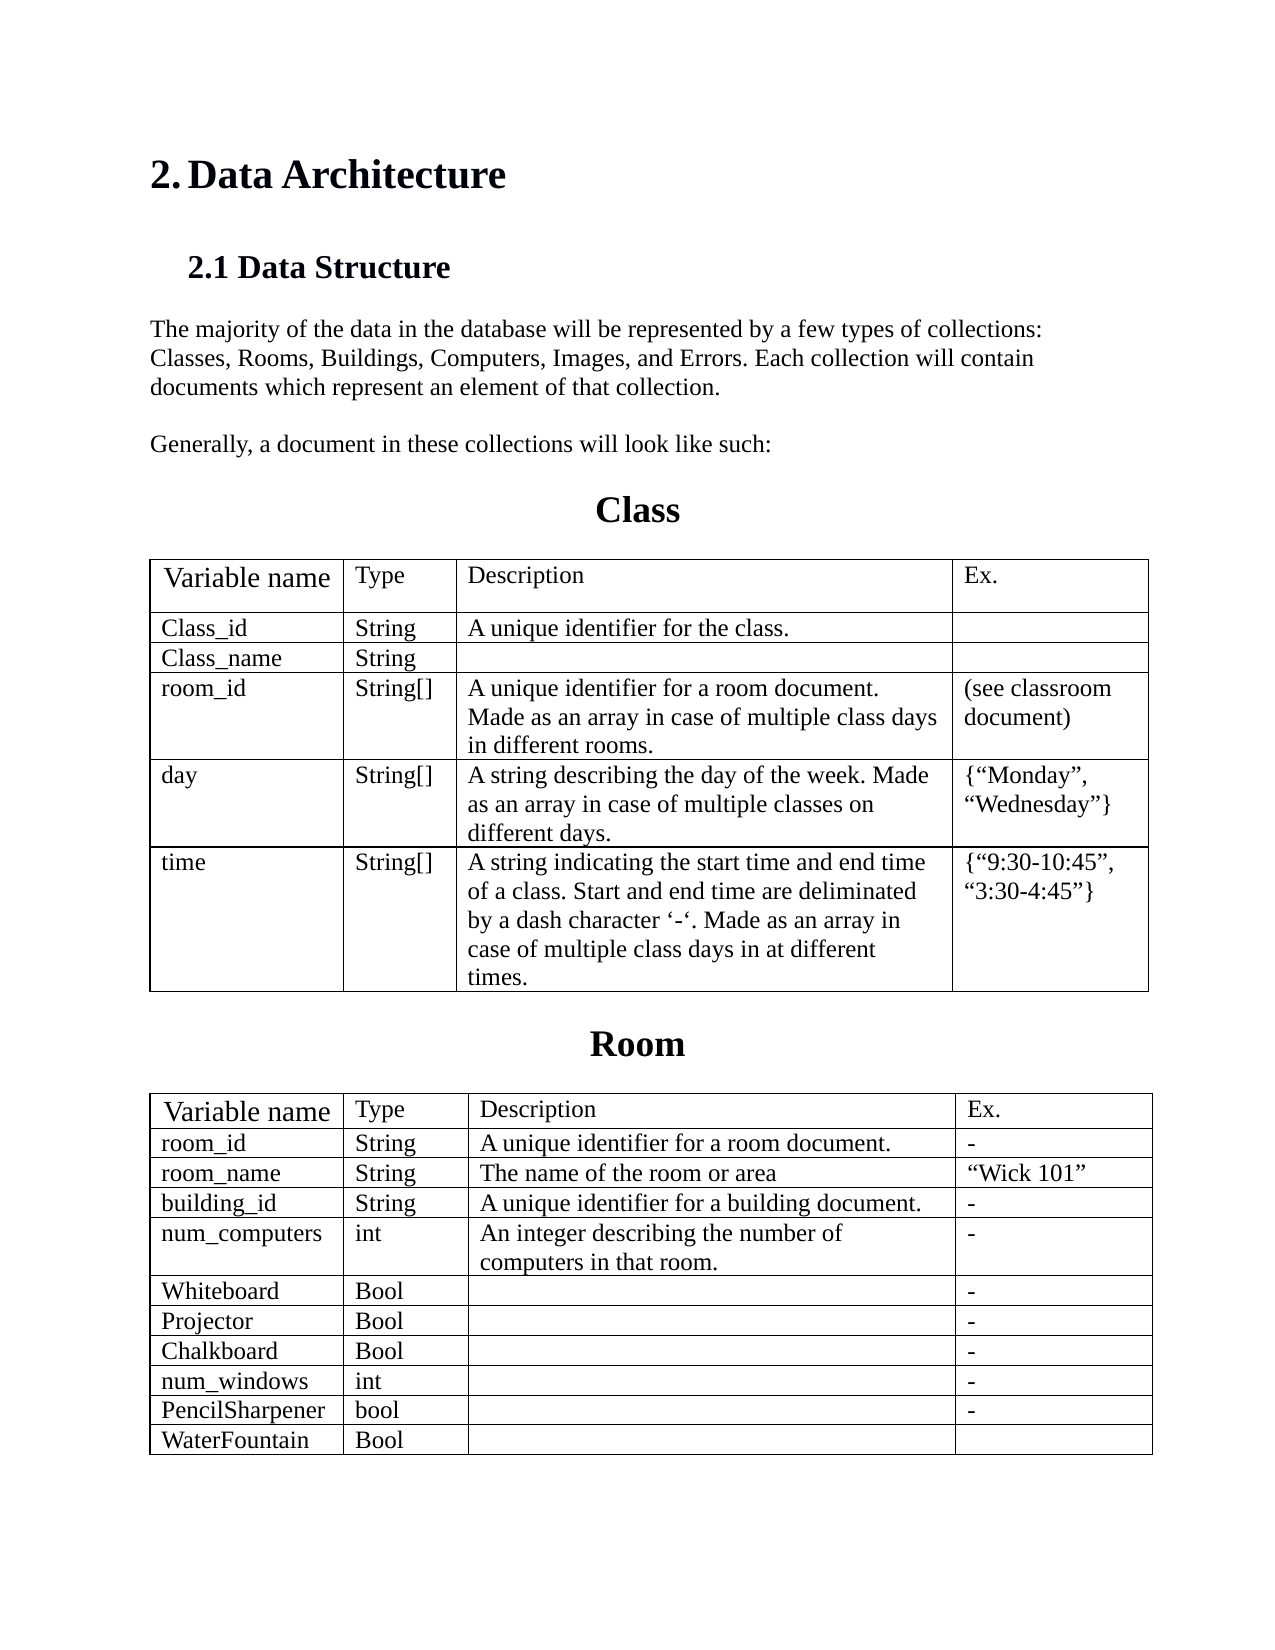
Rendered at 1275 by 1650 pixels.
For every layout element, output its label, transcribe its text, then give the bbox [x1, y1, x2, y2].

table_cell num_windows [151, 1201, 343, 1230]
text Building [150, 1348, 1125, 1391]
table_cell Chalkboard [151, 1171, 343, 1200]
table_cell - [956, 1024, 1152, 1052]
table_cell {“9:30-10:45”, “3:30-4:45”} [953, 683, 1148, 827]
table_cell - [956, 1053, 1152, 1111]
table_cell int [344, 1201, 468, 1230]
table_cell Bool [344, 1171, 468, 1200]
table_cell The name of the room or area [469, 994, 955, 1022]
table_cell Class_id [151, 449, 343, 477]
table_cell A string describing the day of the week. Made as an array in case of multiple classes on different days. [457, 596, 952, 682]
table_cell Building_name [151, 1470, 340, 1499]
table_cell String [344, 1024, 468, 1052]
table_cell [469, 1142, 955, 1170]
table_cell - [956, 1142, 1152, 1170]
table_header Description [457, 395, 952, 448]
table_cell Whiteboard [151, 1112, 343, 1141]
table_cell String [341, 1470, 457, 1499]
table_cell [469, 1171, 955, 1200]
table_cell An integer describing the number of computers in that room. [469, 1053, 955, 1111]
table_cell [469, 1261, 955, 1289]
text Class [150, 322, 1125, 366]
table_cell String [344, 994, 468, 1022]
text Generally, a document in these collections will look like such: [150, 265, 1125, 294]
table_cell - [956, 1231, 1152, 1260]
table_header Ex. [957, 1435, 1123, 1469]
table_header Ex. [953, 395, 1148, 448]
table_cell room_id [151, 964, 343, 993]
table_header Type [344, 929, 468, 963]
table_header Description [469, 929, 955, 963]
table_header Variable name [151, 1435, 340, 1469]
table_cell String [344, 449, 456, 477]
table_cell - [956, 1171, 1152, 1200]
table_cell String[] [344, 683, 456, 827]
table_cell A unique identifier for a room document. [469, 964, 955, 993]
table_cell room_name [151, 994, 343, 1022]
table_cell String[] [344, 508, 456, 594]
table_cell [469, 1112, 955, 1141]
table_header Description [458, 1435, 956, 1469]
table_cell A string indicating the start time and end time of a class. Start and end time are deliminated by a dash character ‘-‘. Made as an array in case of multiple class days in at different times. [457, 683, 952, 827]
table_cell [469, 1201, 955, 1230]
table_cell [953, 449, 1148, 477]
table_header Variable name [151, 395, 343, 448]
table_header Ex. [956, 929, 1152, 963]
table_cell A unique identifier for a room document. Made as an array in case of multiple class days in different rooms. [457, 508, 952, 594]
table_cell building_id [151, 1024, 343, 1052]
table_cell WaterFountain [151, 1261, 343, 1289]
table_cell Projector [151, 1142, 343, 1170]
table_cell Bool [344, 1112, 468, 1141]
table_header Variable name [151, 929, 343, 963]
text The majority of the data in the database will be represented by a few types of collections: Classes, Rooms, Buildings, Computers, Images, and Errors. Each collection will contain documents which represent an element of that collection. [150, 150, 1125, 236]
table_cell int [344, 1053, 468, 1111]
table_cell - [956, 964, 1152, 993]
table_cell day [151, 596, 343, 682]
table_cell A unique identifier for the class. [457, 449, 952, 477]
table_cell PencilSharpener [151, 1231, 343, 1260]
table_cell (see classroom document) [953, 508, 1148, 594]
table_cell [953, 479, 1148, 507]
table_cell room_id [151, 508, 343, 594]
table_cell Bool [344, 1261, 468, 1289]
table_cell String[] [344, 596, 456, 682]
table_cell {“Monday”, “Wednesday”} [953, 596, 1148, 682]
table_cell {“Hauke”} [957, 1470, 1123, 1499]
table_cell String [344, 479, 456, 507]
table_header Type [344, 395, 456, 448]
table_header Type [341, 1435, 457, 1469]
table_cell A unique identifier for a building document. [469, 1024, 955, 1052]
table_cell Bool [344, 1142, 468, 1170]
table_cell - [956, 1201, 1152, 1230]
table_cell time [151, 683, 343, 827]
table_cell [457, 479, 952, 507]
table_cell [469, 1231, 955, 1260]
table_cell String [344, 964, 468, 993]
table_cell bool [344, 1231, 468, 1260]
table_cell - [956, 1112, 1152, 1141]
text Room [150, 856, 1125, 899]
table_cell Class_name [151, 479, 343, 507]
table_cell num_computers [151, 1053, 343, 1111]
table_cell [956, 1261, 1152, 1289]
table_cell The name of the building. [458, 1470, 956, 1499]
table_cell “Wick 101” [956, 994, 1152, 1022]
